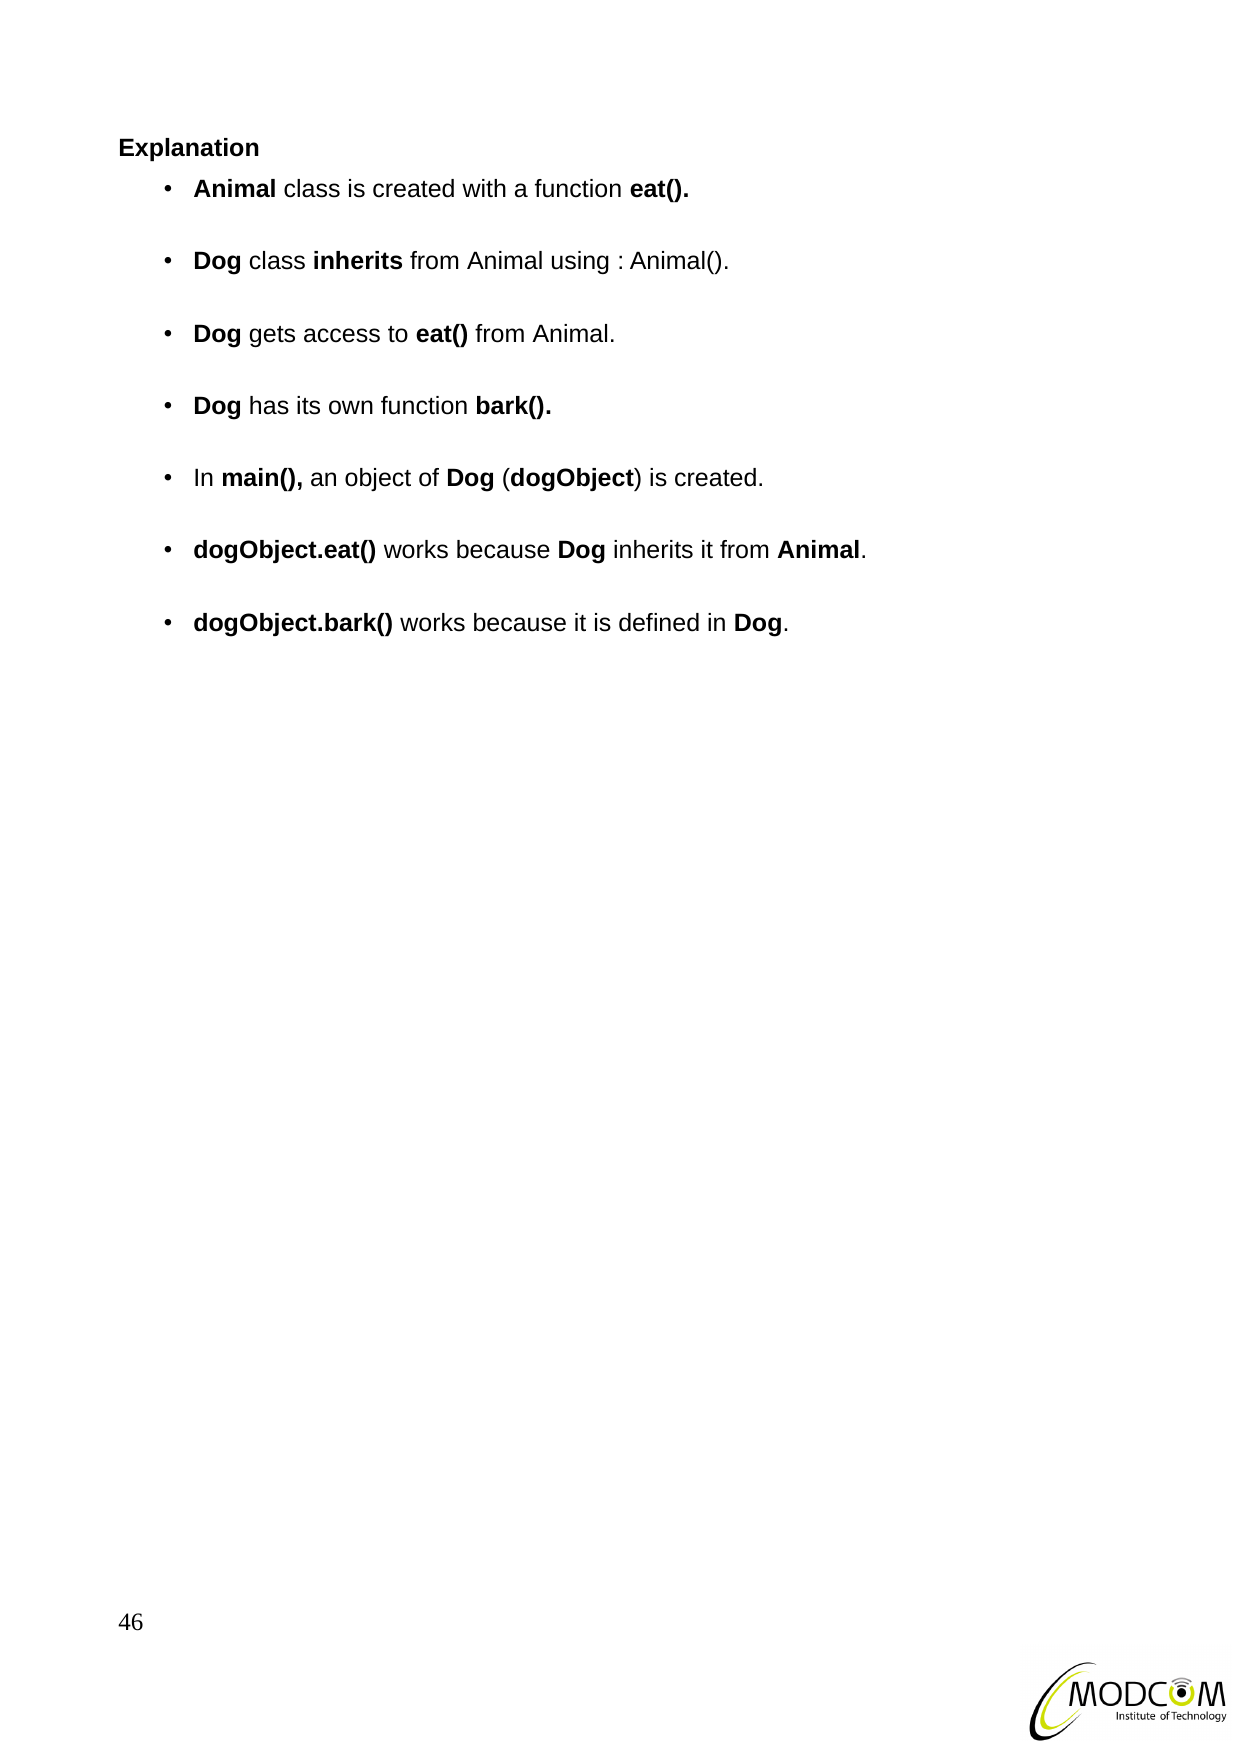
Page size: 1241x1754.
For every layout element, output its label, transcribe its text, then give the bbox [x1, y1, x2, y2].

list Dog gets access to eat() from Animal. [164, 318, 1122, 347]
list dogObject.eat() works because Dog inherits it from Animal. [164, 535, 1122, 564]
list dogObject.bark() works because it is defined in Dog. [164, 608, 1122, 637]
list Dog has its own function bark(). [164, 391, 1122, 420]
list In main(), an object of Dog (dogObject) is created. [164, 463, 1122, 492]
list Dog class inherits from Animal using : Animal(). [164, 246, 1122, 275]
list Animal class is created with a function eat(). [164, 174, 1122, 203]
subtitle Explanation [118, 133, 1122, 161]
picture [1020, 1644, 1233, 1741]
